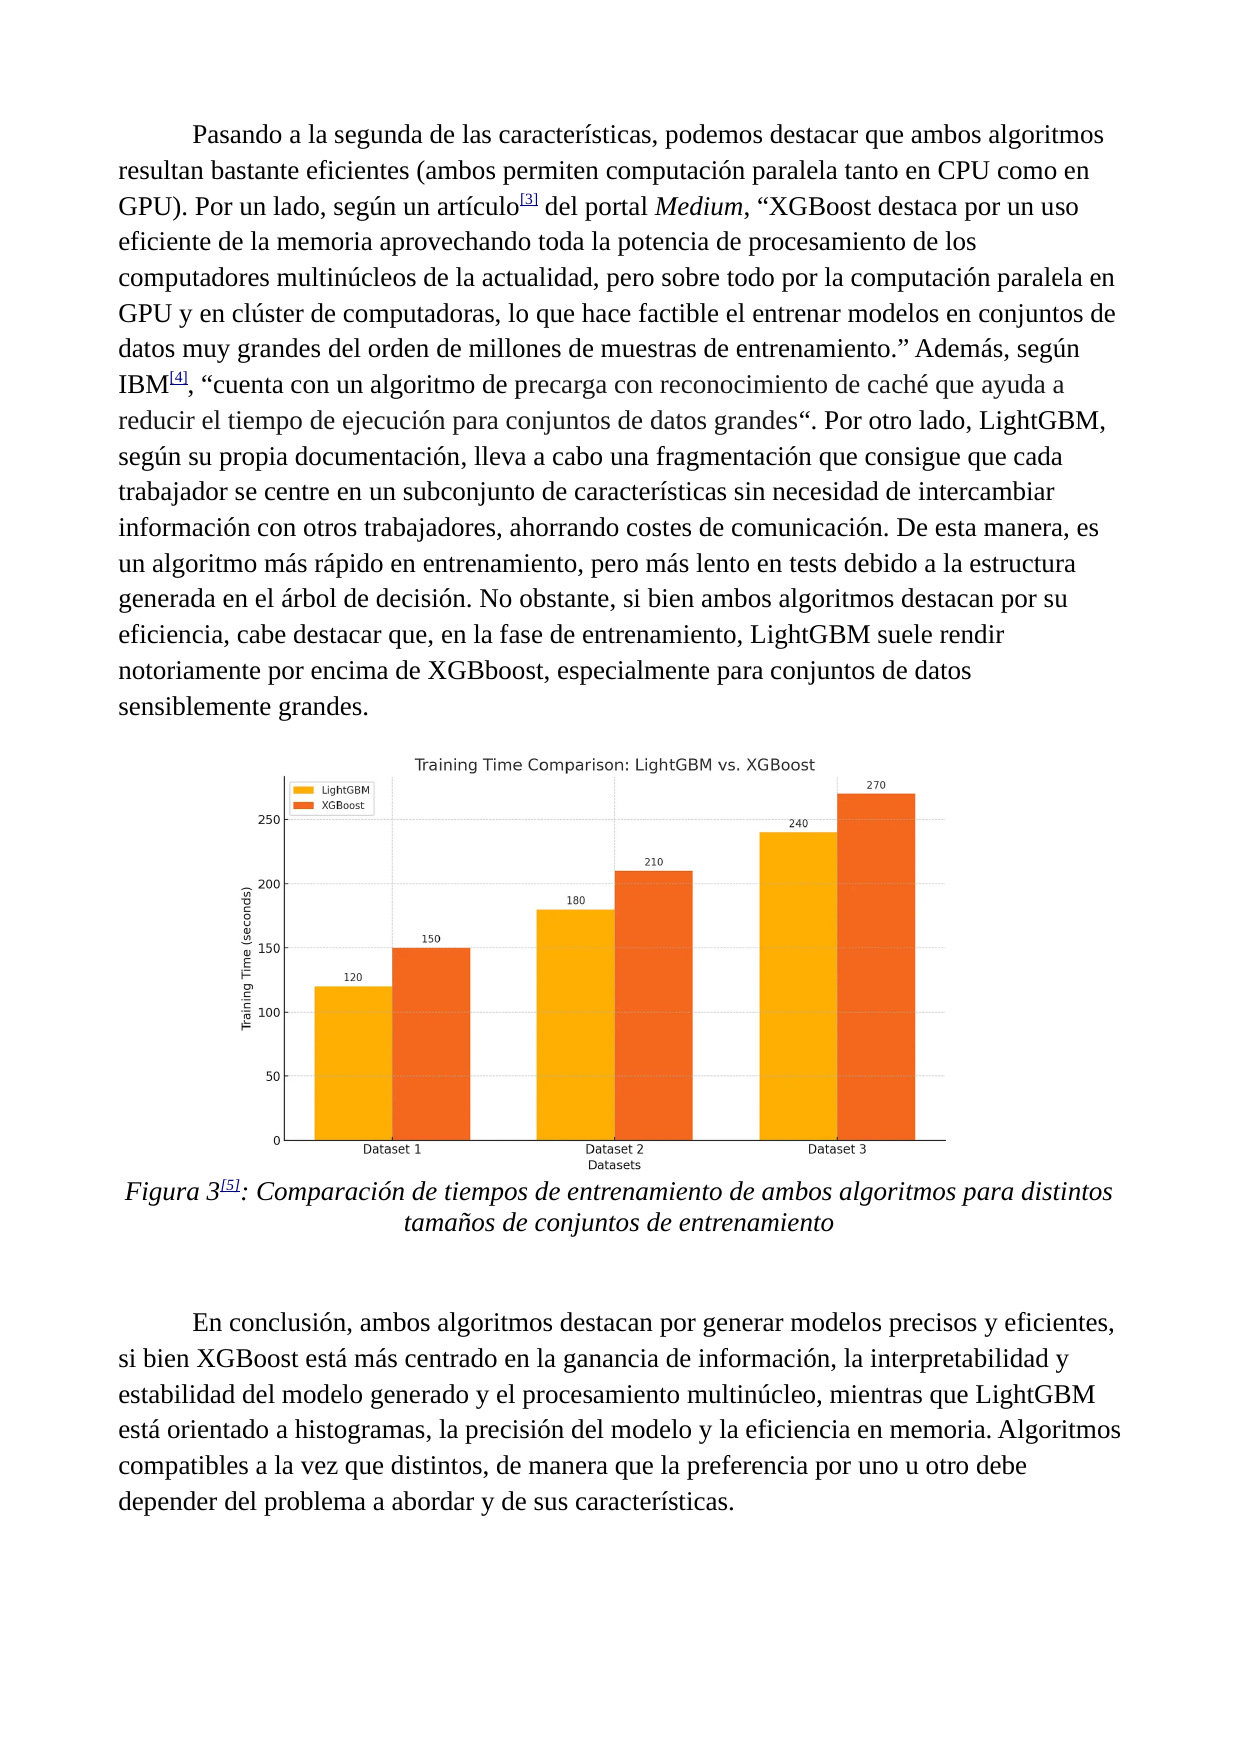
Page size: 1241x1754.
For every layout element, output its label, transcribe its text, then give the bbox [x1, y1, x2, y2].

text En conclusión, ambos algoritmos destacan por generar modelos precisos y eficientes, si bien XGBoost está más centrado en la ganancia de información, la interpretabilidad y estabilidad del modelo generado y el procesamiento multinúcleo, mientras que LightGBM está orientado a histogramas, la precisión del modelo y la eficiencia en memoria. Algoritmos compatibles a la vez que distintos, de manera que la preferencia por uno u otro debe depender del problema a abordar y de sus características. [118, 1306, 1122, 1516]
subtitle Figura 3[5]: Comparación de tiempos de entrenamiento de ambos algoritmos para distintos tamaños de conjuntos de entrenamiento [118, 753, 1122, 1238]
picture [235, 752, 949, 1176]
subtitle Pasando a la segunda de las características, podemos destacar que ambos algoritmos resultan bastante eficientes (ambos permiten computación paralela tanto en CPU como en GPU). Por un lado, según un artículo[3] del portal Medium, “XGBoost destaca por un uso eficiente de la memoria aprovechando toda la potencia de procesamiento de los computadores multinúcleos de la actualidad, pero sobre todo por la computación paralela en GPU y en clúster de computadoras, lo que hace factible el entrenar modelos en conjuntos de datos muy grandes del orden de millones de muestras de entrenamiento.” Además, según IBM[4], “cuenta con un algoritmo de precarga con reconocimiento de caché que ayuda a reducir el tiempo de ejecución para conjuntos de datos grandes“. Por otro lado, LightGBM, según su propia documentación, lleva a cabo una fragmentación que consigue que cada trabajador se centre en un subconjunto de características sin necesidad de intercambiar información con otros trabajadores, ahorrando costes de comunicación. De esta manera, es un algoritmo más rápido en entrenamiento, pero más lento en tests debido a la estructura generada en el árbol de decisión. No obstante, si bien ambos algoritmos destacan por su eficiencia, cabe destacar que, en la fase de entrenamiento, LightGBM suele rendir notoriamente por encima de XGBboost, especialmente para conjuntos de datos sensiblemente grandes. [118, 118, 1122, 721]
